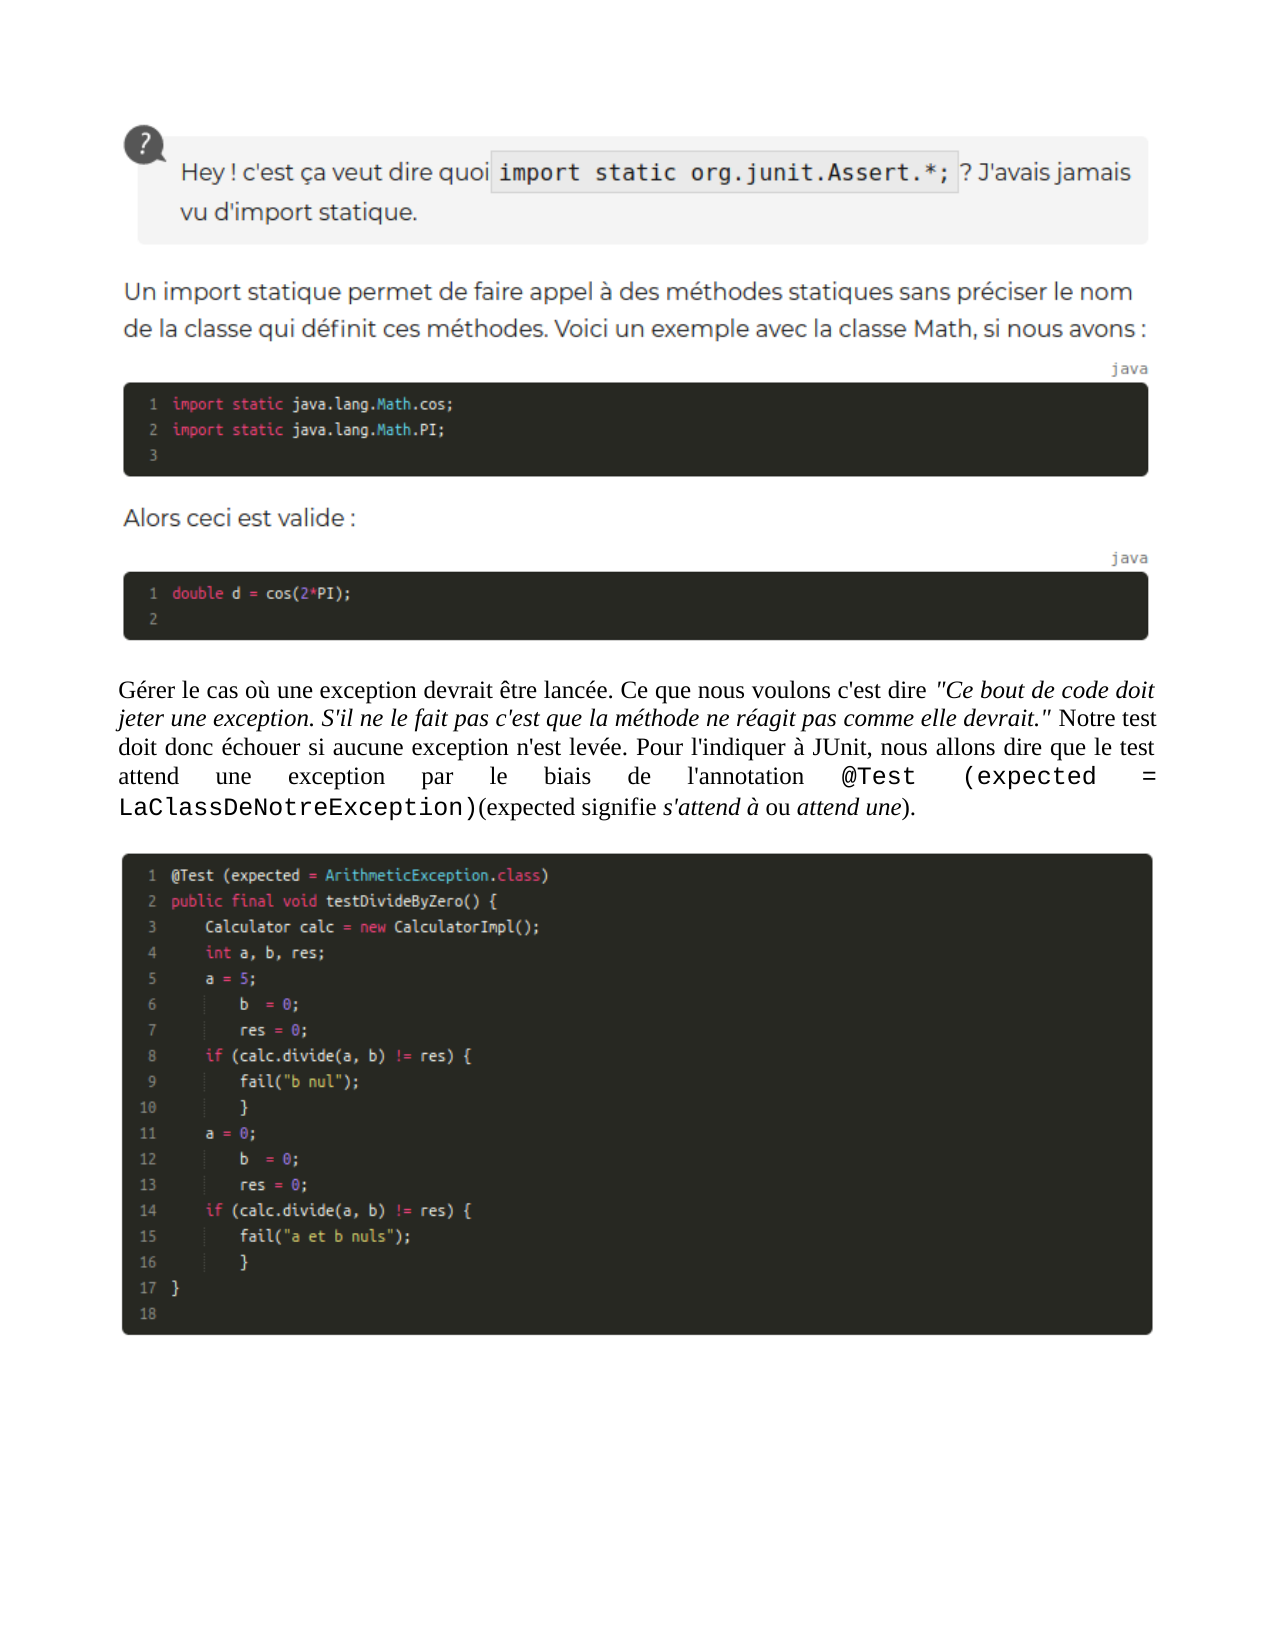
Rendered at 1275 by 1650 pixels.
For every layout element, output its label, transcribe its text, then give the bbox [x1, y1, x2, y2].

text Gérer le cas où une exception devrait être lancée. Ce que nous voulons c'est dire "Ce bout de code doit jeter une exception. S'il ne le fait pas c'est que la méthode ne réagit pas comme elle devrait." Notre test doit donc échouer si aucune exception n'est levée. Pour l'indiquer à JUnit, nous allons dire que le test attend une exception par le biais de l'annotation @Test (expected = LaClassDeNotreException)(expected signifie s'attend à ou attend une). [118, 675, 1157, 823]
picture [118, 851, 1157, 1338]
picture [118, 118, 1157, 646]
